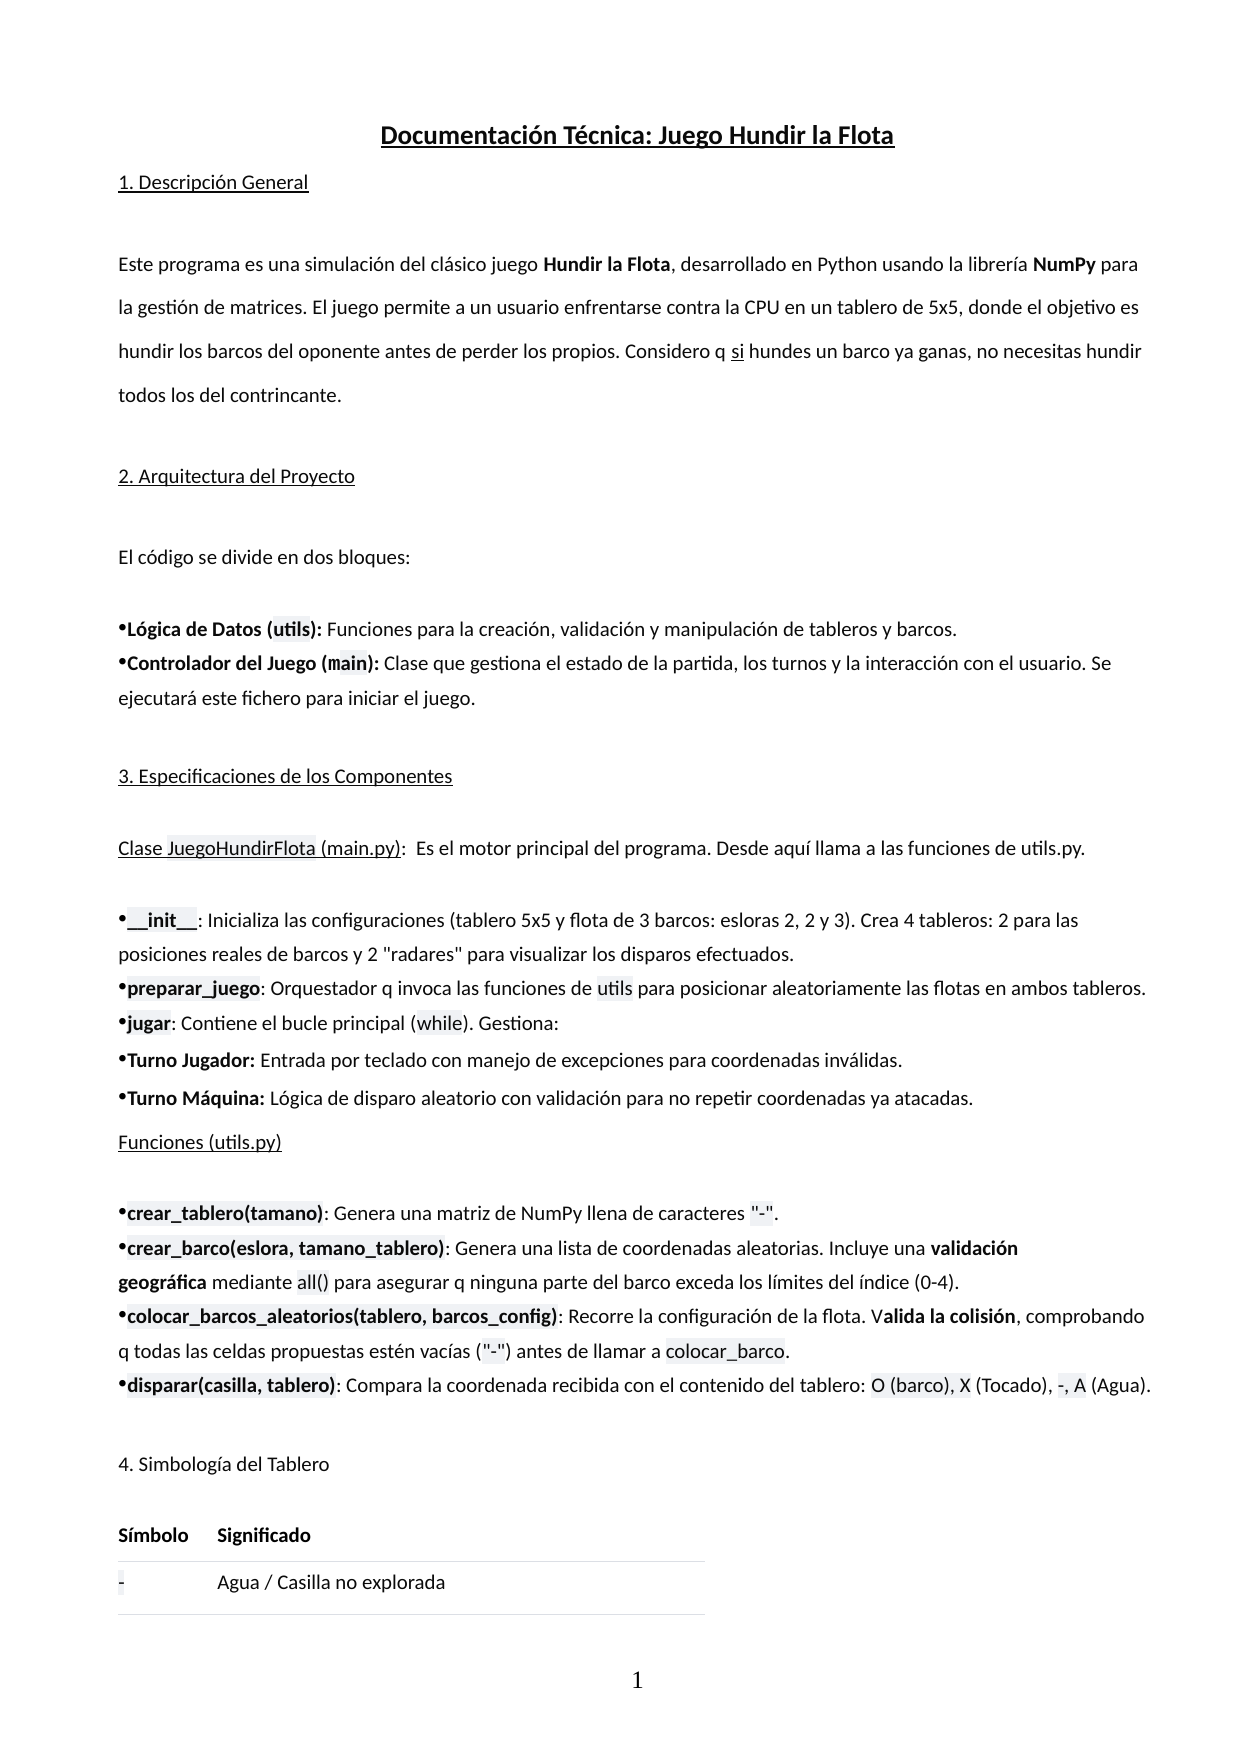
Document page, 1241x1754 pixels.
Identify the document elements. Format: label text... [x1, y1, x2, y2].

list jugar: Contiene el bucle principal (while). Gestiona: [118, 1001, 1157, 1036]
list Controlador del Juego (main): Clase que gestiona el estado de la partida, los turnos y la interacción con el usuario. Se ejecutará este fichero para iniciar el juego. [118, 642, 1157, 711]
table_cell - [118, 1562, 217, 1614]
text 3. Especificaciones de los Componentes [118, 745, 1157, 789]
table_header Símbolo [118, 1514, 217, 1561]
picture [0, 0, 27, 38]
list Turno Máquina: Lógica de disparo aleatorio con validación para no repetir coordenadas ya atacadas. [118, 1073, 1157, 1111]
list crear_tablero(tamano): Genera una matriz de NumPy llena de caracteres "-". [118, 1192, 1157, 1226]
text 2. Arquitectura del Proyecto [118, 445, 1157, 489]
list Lógica de Datos (utils): Funciones para la creación, validación y manipulación de tableros y barcos. [118, 607, 1157, 642]
text 4. Simbología del Tablero [118, 1432, 1157, 1476]
text El código se divide en dos bloques: [118, 526, 1157, 570]
list crear_barco(eslora, tamano_tablero): Genera una lista de coordenadas aleatorias. Incluye una validación geográfica mediante all() para asegurar q ninguna parte del barco exceda los límites del índice (0-4). [118, 1226, 1157, 1295]
text Documentación Técnica: Juego Hundir la Flota [118, 118, 1157, 151]
text Funciones (utils.py) [118, 1111, 1157, 1154]
list colocar_barcos_aleatorios(tablero, barcos_config): Recorre la configuración de la flota. Valida la colisión, comprobando q todas las celdas propuestas estén vacías ("-") antes de llamar a colocar_barco. [118, 1295, 1157, 1364]
table_header Significado [217, 1514, 705, 1561]
list preparar_juego: Orquestador q invoca las funciones de utils para posicionar aleatoriamente las flotas en ambos tableros. [118, 967, 1157, 1001]
text Clase JuegoHundirFlota (main.py): Es el motor principal del programa. Desde aquí llama a las funciones de utils.py. [118, 826, 1157, 861]
list Turno Jugador: Entrada por teclado con manejo de excepciones para coordenadas inválidas. [118, 1036, 1157, 1073]
text Este programa es una simulación del clásico juego Hundir la Flota, desarrollado en Python usando la librería NumPy para la gestión de matrices. El juego permite a un usuario enfrentarse contra la CPU en un tablero de 5x5, donde el objetivo es hundir los barcos del oponente antes de perder los propios. Considero q si hundes un barco ya ganas, no necesitas hundir todos los del contrincante. [118, 232, 1157, 407]
list __init__: Inicializa las configuraciones (tablero 5x5 y flota de 3 barcos: esloras 2, 2 y 3). Crea 4 tableros: 2 para las posiciones reales de barcos y 2 "radares" para visualizar los disparos efectuados. [118, 898, 1157, 967]
text 1. Descripción General [118, 151, 1157, 195]
list disparar(casilla, tablero): Compara la coordenada recibida con el contenido del tablero: O (barco), X (Tocado), -, A (Agua). [118, 1364, 1157, 1398]
table_cell Agua / Casilla no explorada [217, 1562, 705, 1614]
